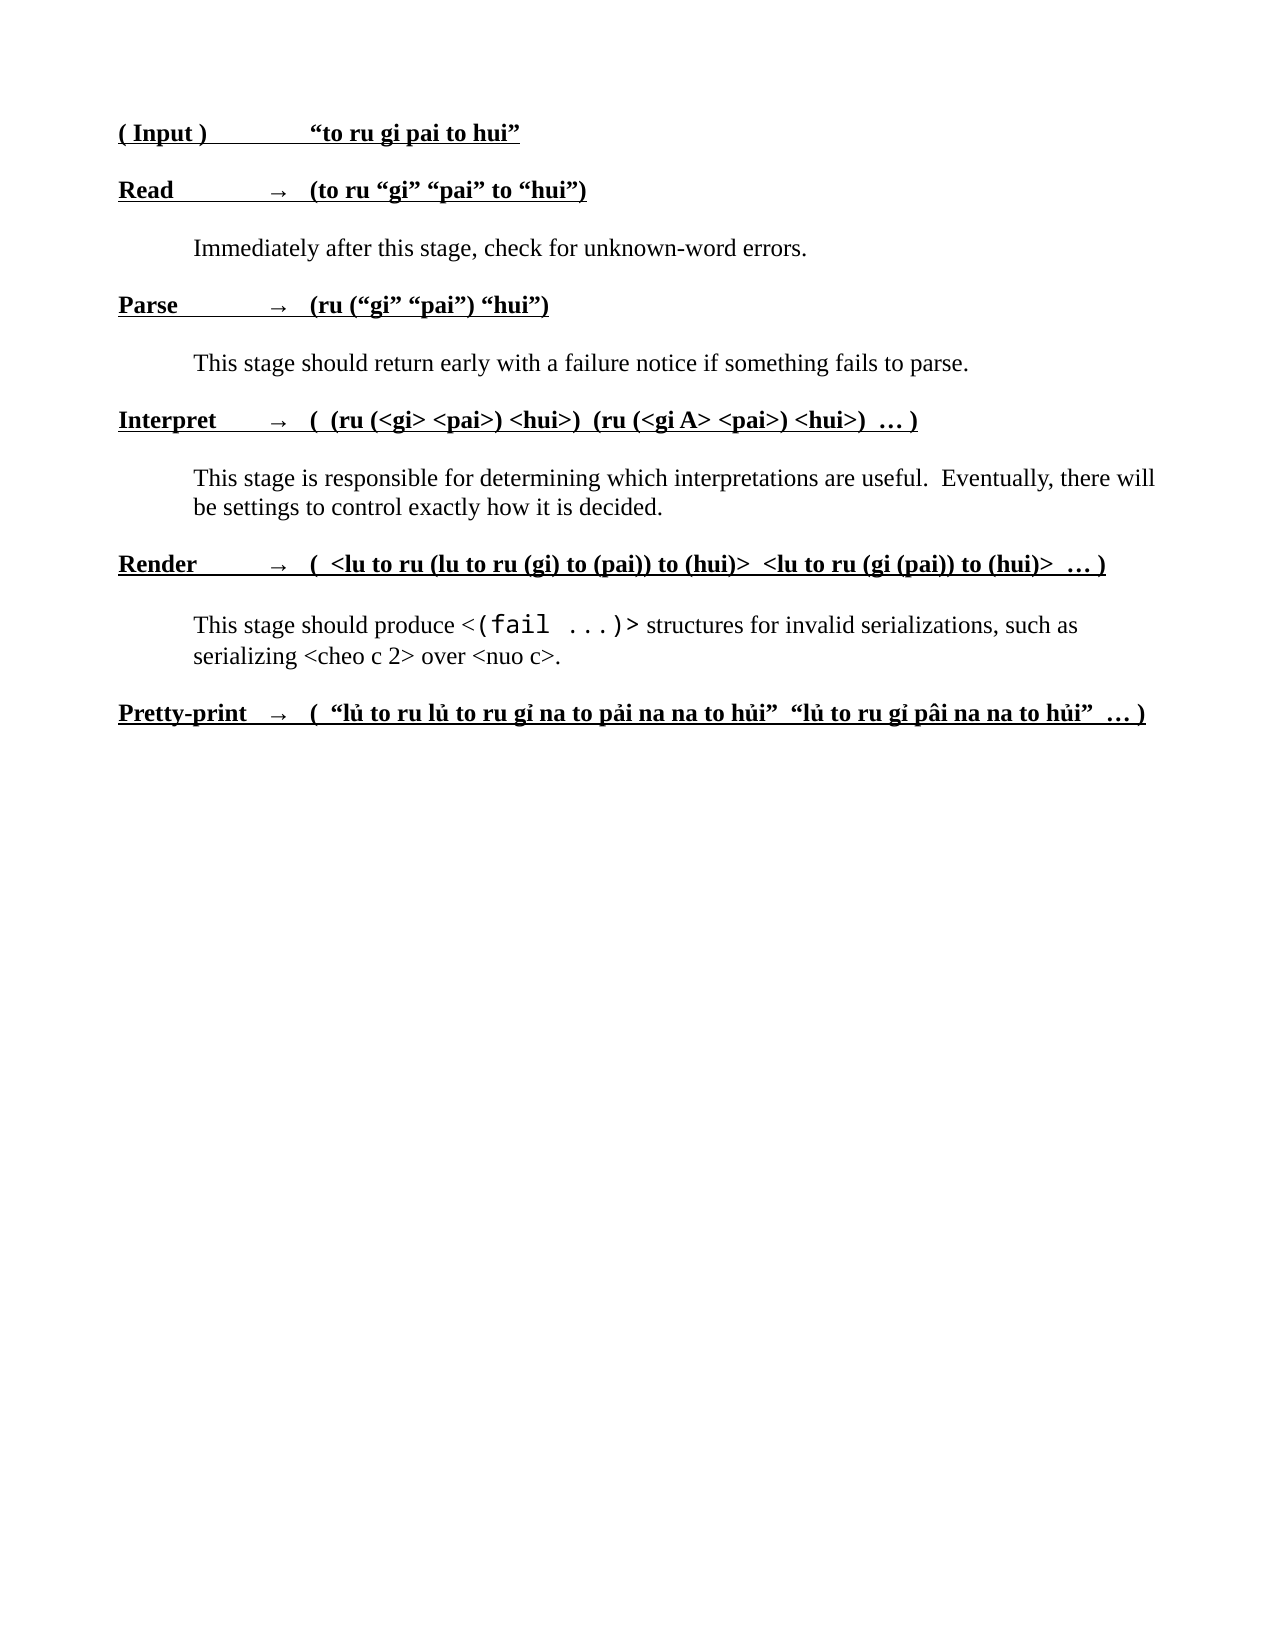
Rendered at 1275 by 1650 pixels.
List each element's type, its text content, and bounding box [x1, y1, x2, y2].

text This stage should produce <(fail ...)> structures for invalid serializations, such as serializing <cheo c 2> over <nuo c>. [193, 607, 1157, 670]
text Pretty-print → ( “lủ to ru lủ to ru gỉ na to pải na na to hủi” “lủ to ru gỉ pâi na na to hủi” … ) [118, 698, 1157, 727]
text Parse → (ru (“gi” “pai”) “hui”) [118, 291, 1157, 319]
text ( Input ) “to ru gi pai to hui” [118, 118, 1157, 147]
text Immediately after this stage, check for unknown-word errors. [193, 233, 1157, 262]
text This stage should return early with a failure notice if something fails to parse. [193, 348, 1157, 377]
text Render → ( <lu to ru (lu to ru (gi) to (pai)) to (hui)> <lu to ru (gi (pai)) to (hui)> … ) [118, 549, 1157, 578]
text Read → (to ru “gi” “pai” to “hui”) [118, 176, 1157, 204]
text This stage is responsible for determining which interpretations are useful. Eventually, there will be settings to control exactly how it is decided. [193, 463, 1157, 521]
text Interpret → ( (ru (<gi> <pai>) <hui>) (ru (<gi A> <pai>) <hui>) … ) [118, 406, 1157, 434]
